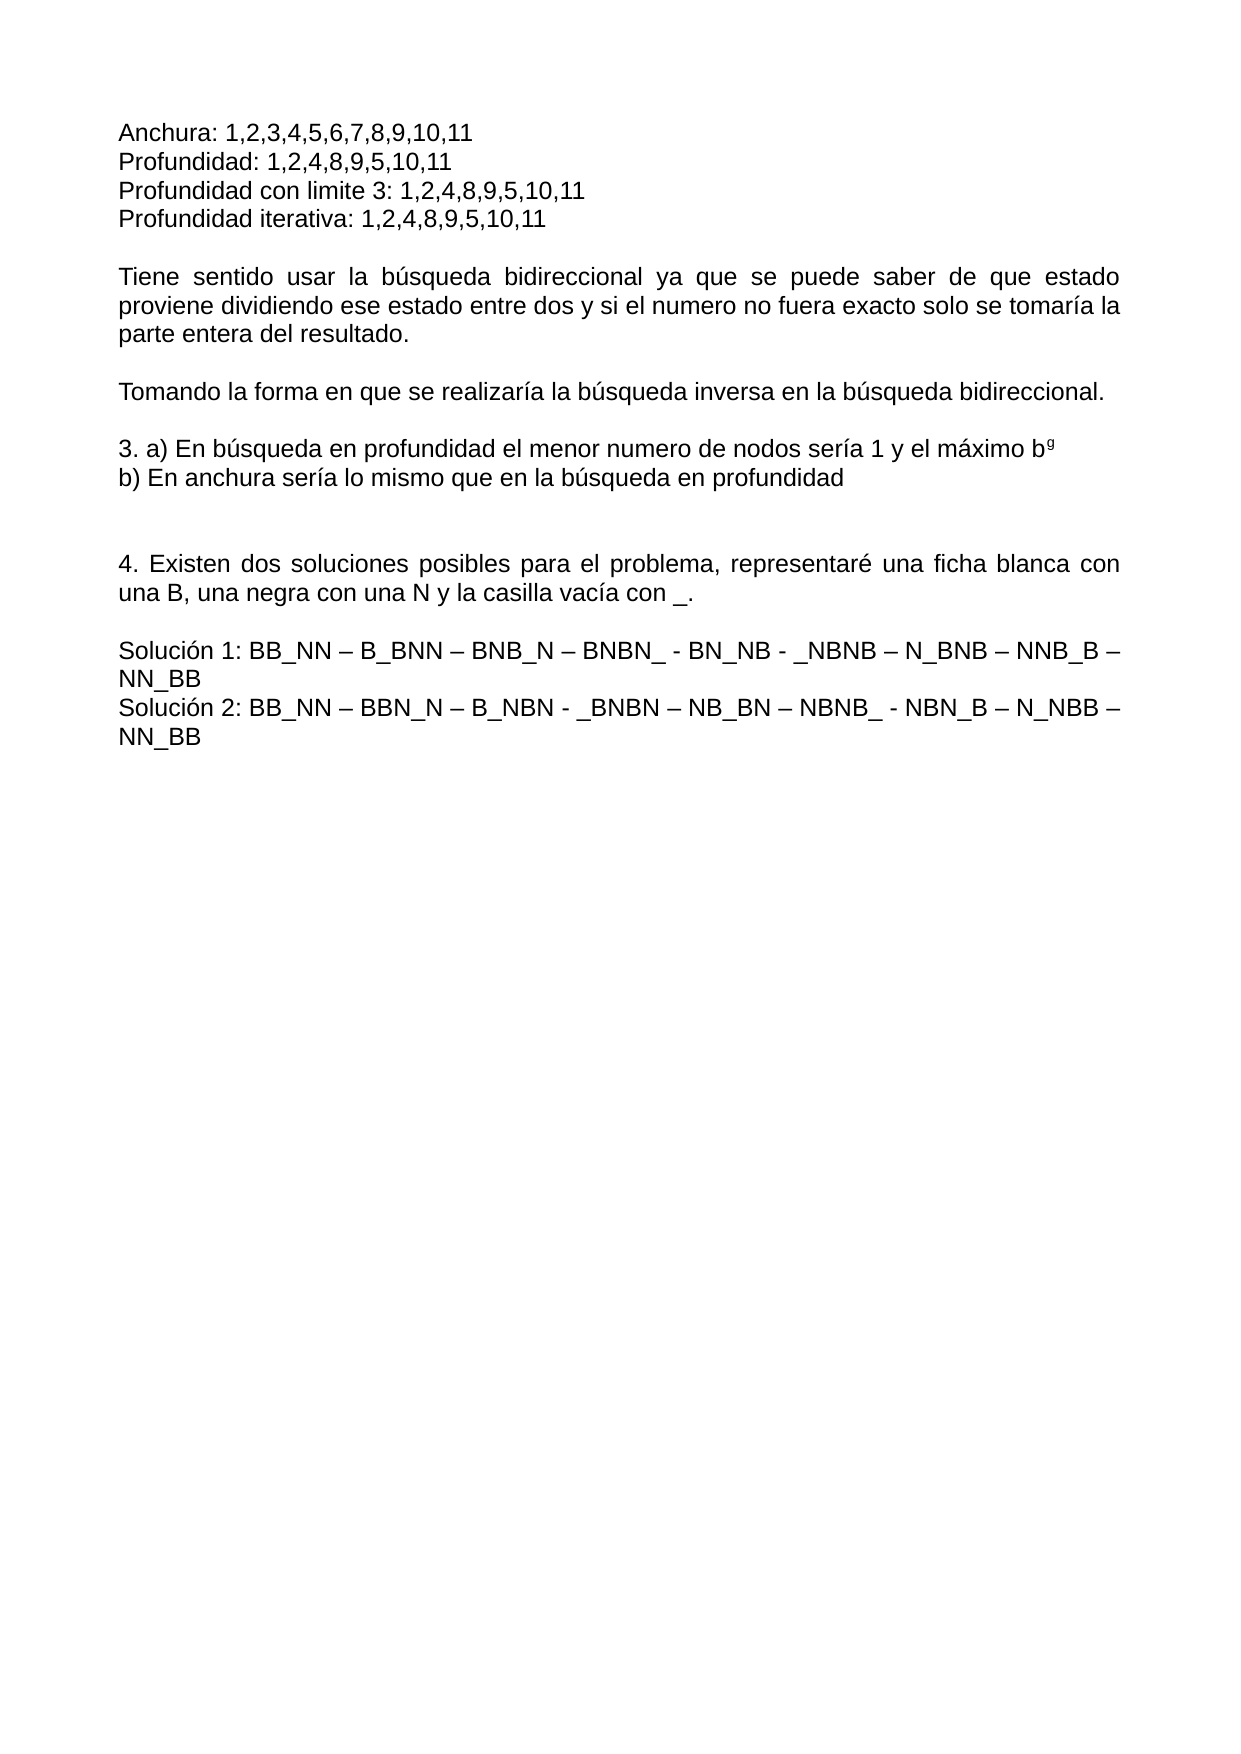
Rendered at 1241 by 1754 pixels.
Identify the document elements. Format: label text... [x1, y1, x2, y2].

text Tomando la forma en que se realizaría la búsqueda inversa en la búsqueda bidireccional. [118, 377, 1122, 406]
text Tiene sentido usar la búsqueda bidireccional ya que se puede saber de que estado proviene dividiendo ese estado entre dos y si el numero no fuera exacto solo se tomaría la parte entera del resultado. [118, 262, 1122, 348]
text b) En anchura sería lo mismo que en la búsqueda en profundidad [118, 463, 1122, 492]
text Profundidad: 1,2,4,8,9,5,10,11 [118, 147, 1122, 176]
text Solución 1: BB_NN – B_BNN – BNB_N – BNBN_ - BN_NB - _NBNB – N_BNB – NNB_B – NN_BB [118, 636, 1122, 693]
text Solución 2: BB_NN – BBN_N – B_NBN - _BNBN – NB_BN – NBNB_ - NBN_B – N_NBB – NN_BB [118, 693, 1122, 751]
text Profundidad con limite 3: 1,2,4,8,9,5,10,11 [118, 176, 1122, 204]
text Anchura: 1,2,3,4,5,6,7,8,9,10,11 [118, 118, 1122, 147]
text 4. Existen dos soluciones posibles para el problema, representaré una ficha blanca con una B, una negra con una N y la casilla vacía con _. [118, 549, 1122, 607]
text 3. a) En búsqueda en profundidad el menor numero de nodos sería 1 y el máximo bg [118, 434, 1122, 463]
text Profundidad iterativa: 1,2,4,8,9,5,10,11 [118, 204, 1122, 233]
